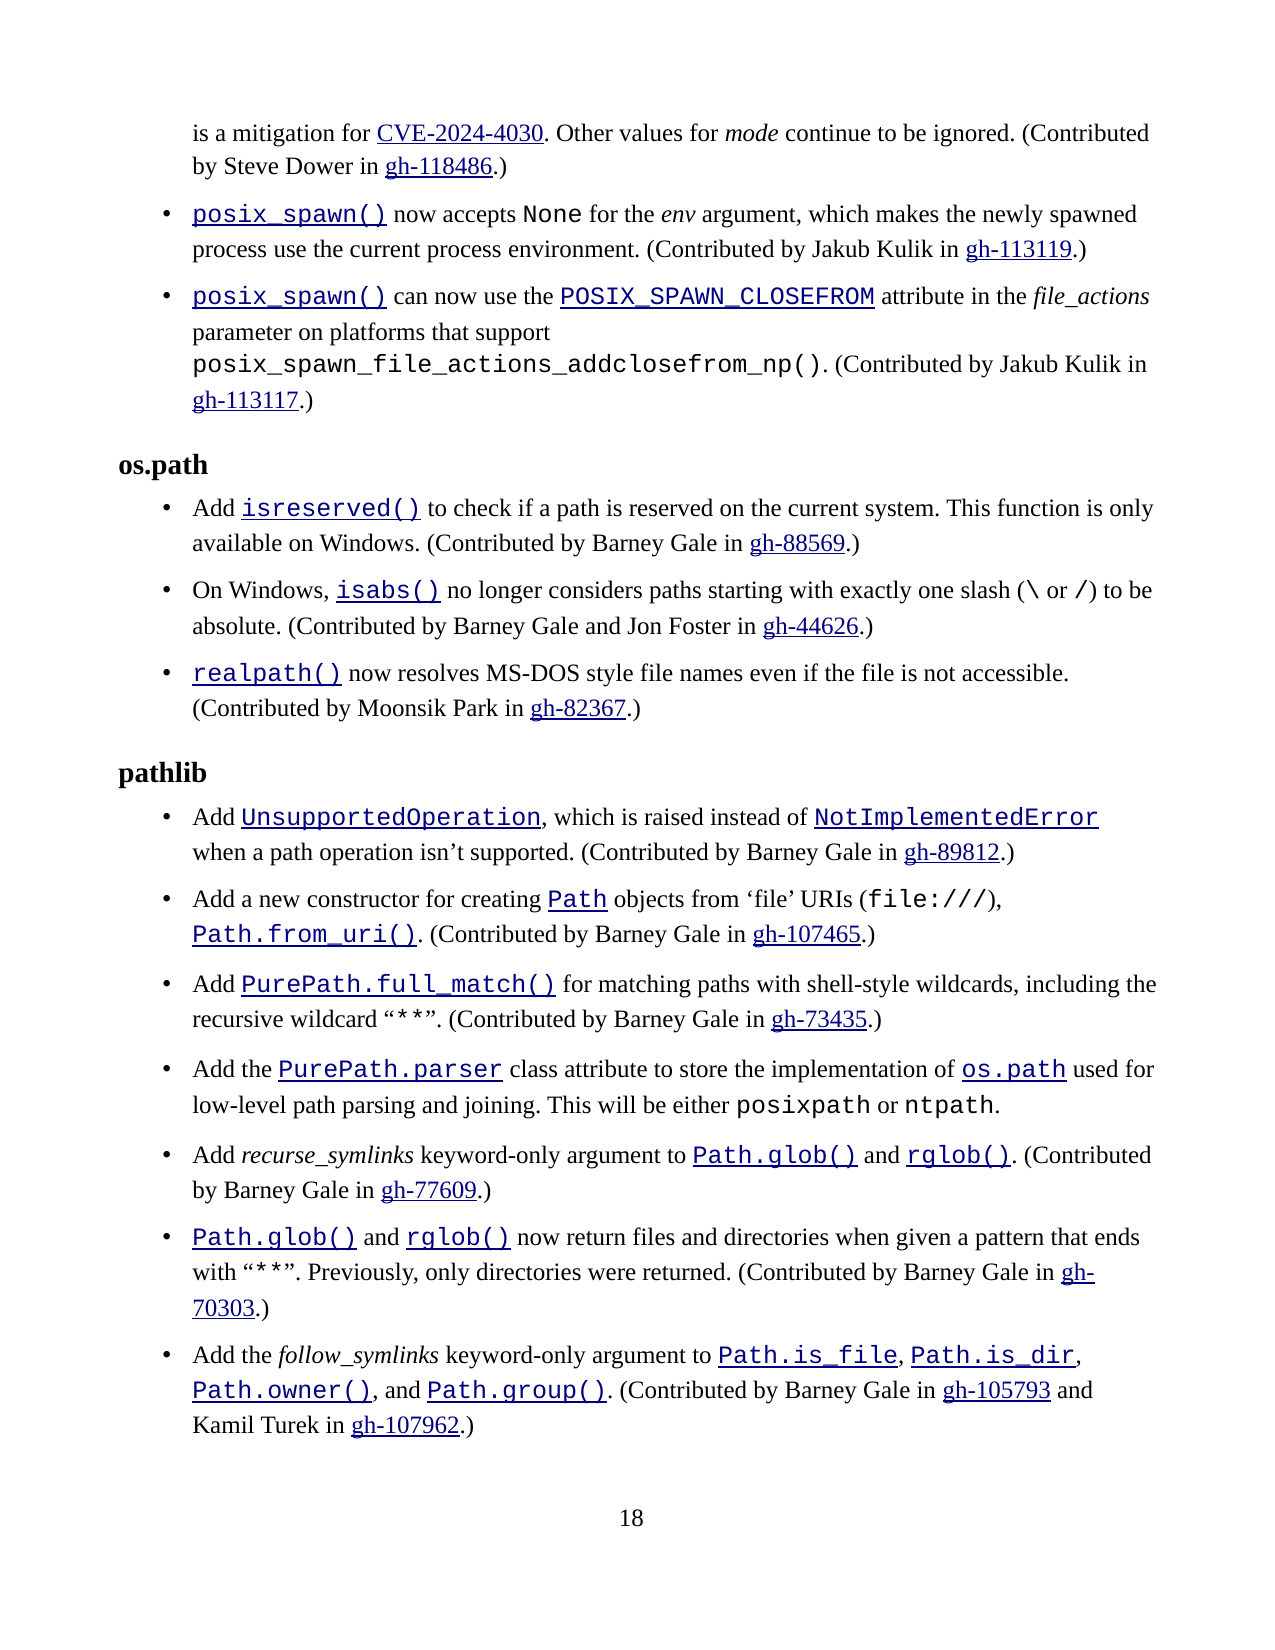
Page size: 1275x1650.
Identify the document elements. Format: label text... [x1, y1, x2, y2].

list Add isreserved() to check if a path is reserved on the current system. This function is only available on Windows. (Contributed by Barney Gale in gh-88569.) [162, 493, 1157, 557]
list Add UnsupportedOperation, which is raised instead of NotImplementedError when a path operation isn’t supported. (Contributed by Barney Gale in gh-89812.) [162, 802, 1157, 866]
list is a mitigation for CVE-2024-4030. Other values for mode continue to be ignored. (Contributed by Steve Dower in gh-118486.) [162, 118, 1157, 180]
list Add recurse_symlinks keyword-only argument to Path.glob() and rglob(). (Contributed by Barney Gale in gh-77609.) [162, 1140, 1157, 1203]
list Add PurePath.full_match() for matching paths with shell-style wildcards, including the recursive wildcard “**”. (Contributed by Barney Gale in gh-73435.) [162, 969, 1157, 1035]
list On Windows, isabs() no longer considers paths starting with exactly one slash (\ or /) to be absolute. (Contributed by Barney Gale and Jon Foster in gh-44626.) [162, 576, 1157, 639]
subtitle os.path [118, 447, 1157, 480]
list posix_spawn() now accepts None for the env argument, which makes the newly spawned process use the current process environment. (Contributed by Jakub Kulik in gh-113119.) [162, 199, 1157, 263]
list posix_spawn() can now use the POSIX_SPAWN_CLOSEFROM attribute in the file_actions parameter on platforms that support posix_spawn_file_actions_addclosefrom_np(). (Contributed by Jakub Kulik in gh-113117.) [162, 281, 1157, 413]
subtitle pathlib [118, 756, 1157, 789]
list Add the follow_symlinks keyword-only argument to Path.is_file, Path.is_dir, Path.owner(), and Path.group(). (Contributed by Barney Gale in gh-105793 and Kamil Turek in gh-107962.) [162, 1340, 1157, 1439]
list Add a new constructor for creating Path objects from ‘file’ URIs (file:///), Path.from_uri(). (Contributed by Barney Gale in gh-107465.) [162, 884, 1157, 950]
list Add the PurePath.parser class attribute to store the implementation of os.path used for low-level path parsing and joining. This will be either posixpath or ntpath. [162, 1054, 1157, 1121]
list realpath() now resolves MS-DOS style file names even if the file is not accessible. (Contributed by Moonsik Park in gh-82367.) [162, 658, 1157, 722]
list Path.glob() and rglob() now return files and directories when given a pattern that ends with “**”. Previously, only directories were returned. (Contributed by Barney Gale in gh-70303.) [162, 1222, 1157, 1321]
